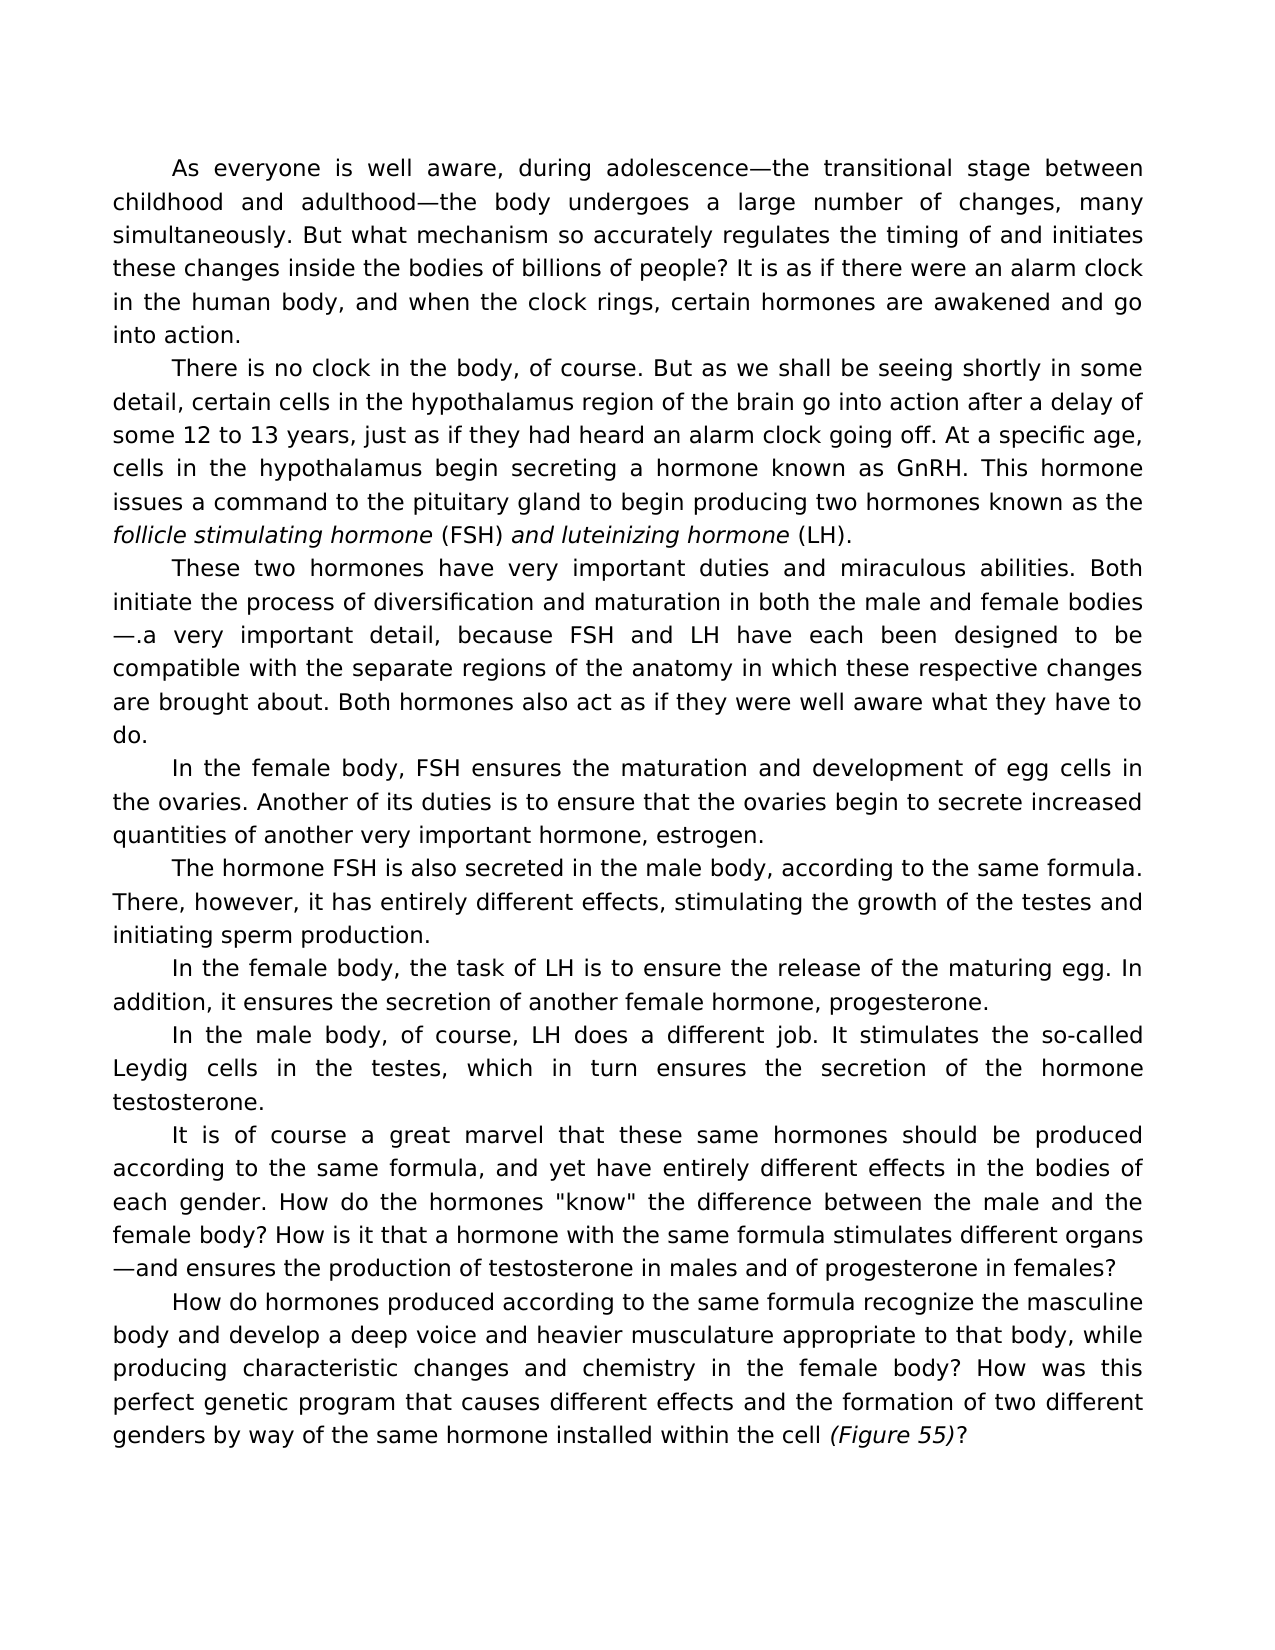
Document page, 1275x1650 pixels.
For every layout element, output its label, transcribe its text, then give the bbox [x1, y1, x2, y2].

text In the female body, FSH ensures the maturation and development of egg cells in the ovaries. Another of its duties is to ensure that the ovaries begin to secrete increased quantities of another very important hormone, estrogen. [112, 750, 1145, 850]
text In the male body, of course, LH does a different job. It stimulates the so-called Leydig cells in the testes, which in turn ensures the secretion of the hormone testosterone. [112, 1017, 1145, 1117]
text These two hormones have very important duties and miraculous abilities. Both initiate the process of diversification and maturation in both the male and female bodies—.a very important detail, because FSH and LH have each been designed to be compatible with the separate regions of the anatomy in which these respective changes are brought about. Both hormones also act as if they were well aware what they have to do. [112, 550, 1145, 750]
text How do hormones produced according to the same formula recognize the masculine body and develop a deep voice and heavier musculature appropriate to that body, while producing characteristic changes and chemistry in the female body? How was this perfect genetic program that causes different effects and the formation of two different genders by way of the same hormone installed within the cell (Figure 55)? [112, 1283, 1145, 1450]
text There is no clock in the body, of course. But as we shall be seeing shortly in some detail, certain cells in the hypothalamus region of the brain go into action after a delay of some 12 to 13 years, just as if they had heard an alarm clock going off. At a specific age, cells in the hypothalamus begin secreting a hormone known as GnRH. This hormone issues a command to the pituitary gland to begin producing two hormones known as the follicle stimulating hormone (FSH) and luteinizing hormone (LH). [112, 350, 1145, 550]
text The hormone FSH is also secreted in the male body, according to the same formula. There, however, it has entirely different effects, stimulating the growth of the testes and initiating sperm production. [112, 850, 1145, 950]
text In the female body, the task of LH is to ensure the release of the maturing egg. In addition, it ensures the secretion of another female hormone, progesterone. [112, 950, 1145, 1017]
text It is of course a great marvel that these same hormones should be produced according to the same formula, and yet have entirely different effects in the bodies of each gender. How do the hormones "know" the difference between the male and the female body? How is it that a hormone with the same formula stimulates different organs—and ensures the production of testosterone in males and of progesterone in females? [112, 1117, 1145, 1283]
text As everyone is well aware, during adolescence—the transitional stage between childhood and adulthood—the body undergoes a large number of changes, many simultaneously. But what mechanism so accurately regulates the timing of and initiates these changes inside the bodies of billions of people? It is as if there were an alarm clock in the human body, and when the clock rings, certain hormones are awakened and go into action. [112, 150, 1145, 350]
